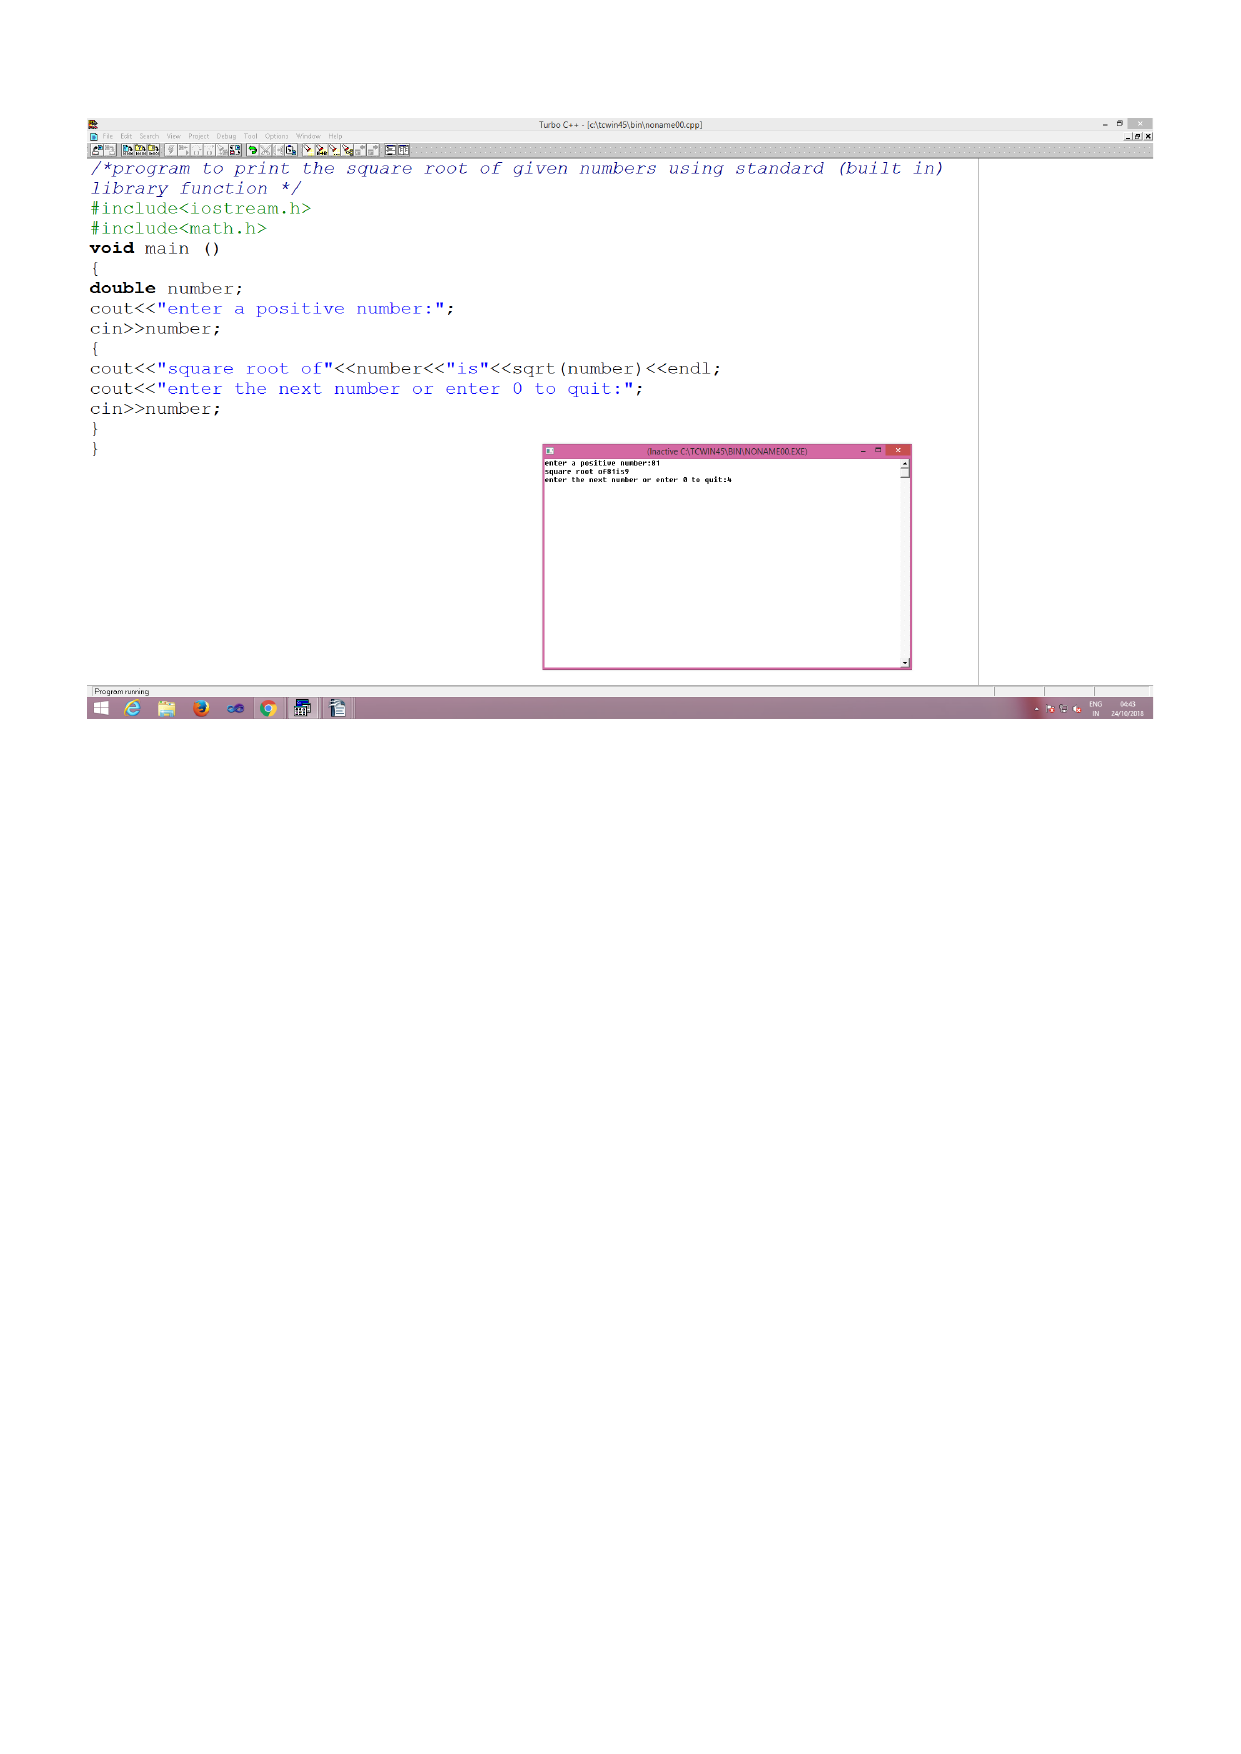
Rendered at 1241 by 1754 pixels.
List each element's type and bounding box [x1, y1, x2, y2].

picture [87, 118, 1154, 719]
